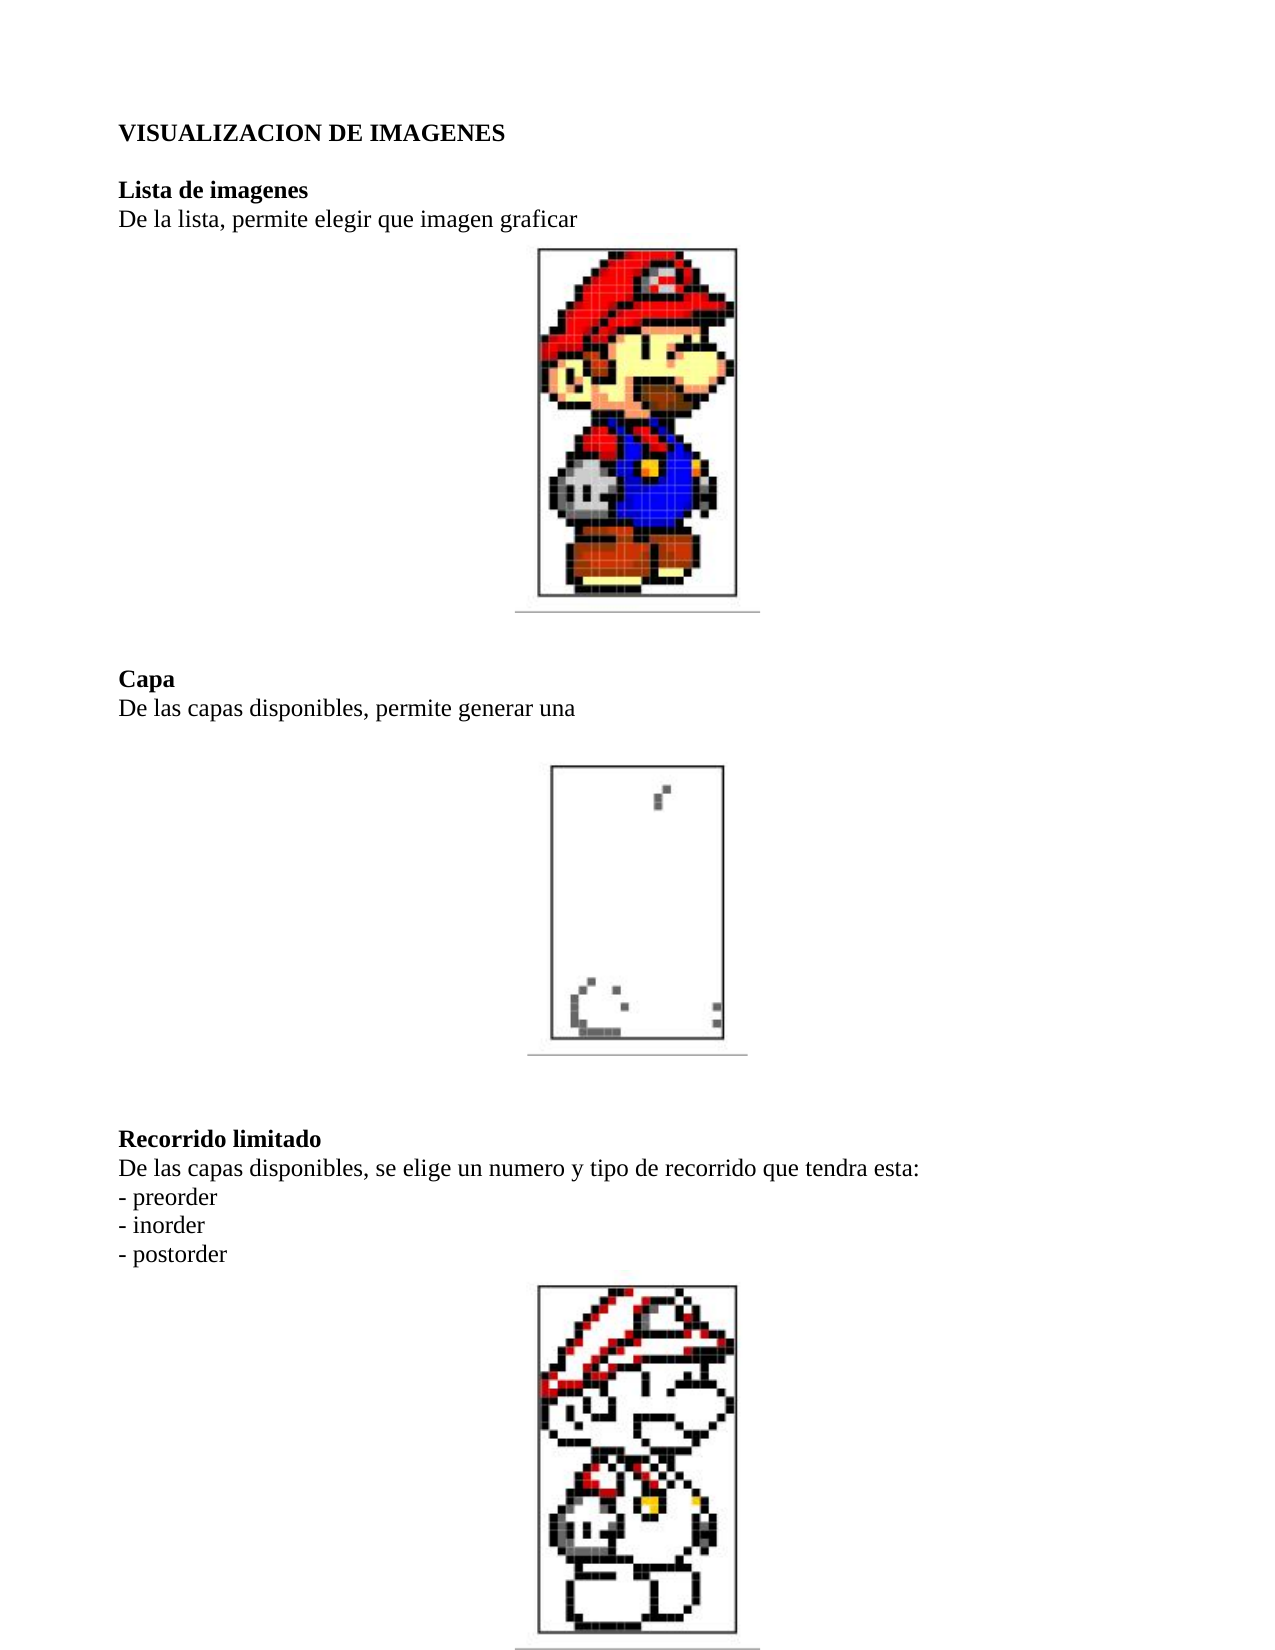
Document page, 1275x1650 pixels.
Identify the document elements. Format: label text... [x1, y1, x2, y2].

text - postorder [118, 1239, 1157, 1268]
text De las capas disponibles, se elige un numero y tipo de recorrido que tendra esta: - preorder [118, 1153, 1157, 1211]
picture [527, 750, 748, 1056]
text Capa [118, 664, 1157, 693]
text Lista de imagenes [118, 176, 1157, 204]
text De las capas disponibles, permite generar una [118, 693, 1157, 722]
picture [514, 1270, 761, 1650]
text Recorrido limitado [118, 1124, 1157, 1153]
text VISUALIZACION DE IMAGENES [118, 118, 1157, 147]
picture [514, 233, 761, 613]
text De la lista, permite elegir que imagen graficar [118, 204, 1157, 233]
text - inorder [118, 1211, 1157, 1239]
